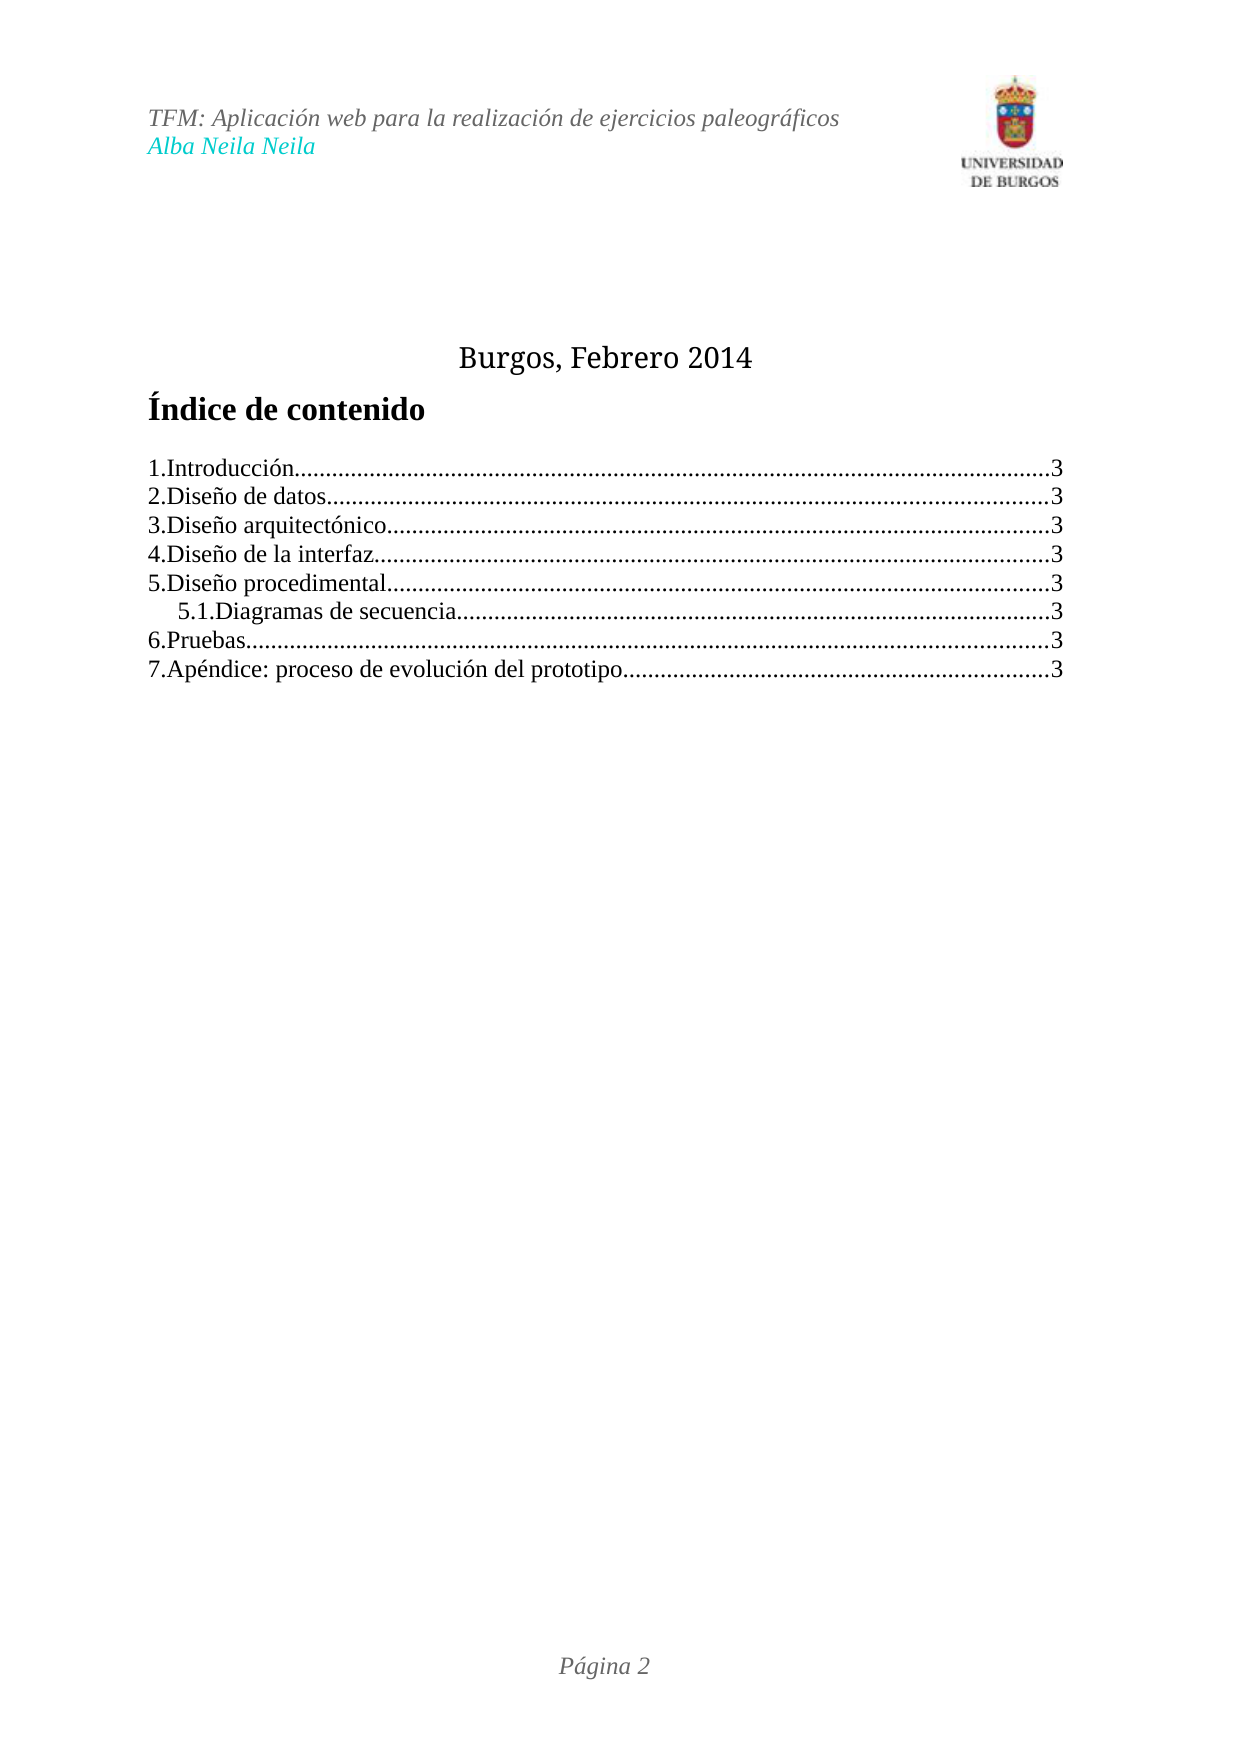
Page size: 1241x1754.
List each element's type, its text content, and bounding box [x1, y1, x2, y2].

picture [961, 75, 1063, 187]
text 2.Diseño de datos 3 [148, 481, 1063, 510]
text 1.Introducción 3 [148, 453, 1063, 481]
text 7.Apéndice: proceso de evolución del prototipo 3 [148, 654, 1063, 683]
text 6.Pruebas 3 [148, 625, 1063, 654]
text 5.1.Diagramas de secuencia 3 [177, 596, 1063, 625]
text Burgos, Febrero 2014 [148, 337, 1063, 377]
text 4.Diseño de la interfaz 3 [148, 539, 1063, 568]
text 3.Diseño arquitectónico 3 [148, 510, 1063, 539]
text 5.Diseño procedimental 3 [148, 568, 1063, 596]
subtitle Índice de contenido [148, 389, 1063, 428]
